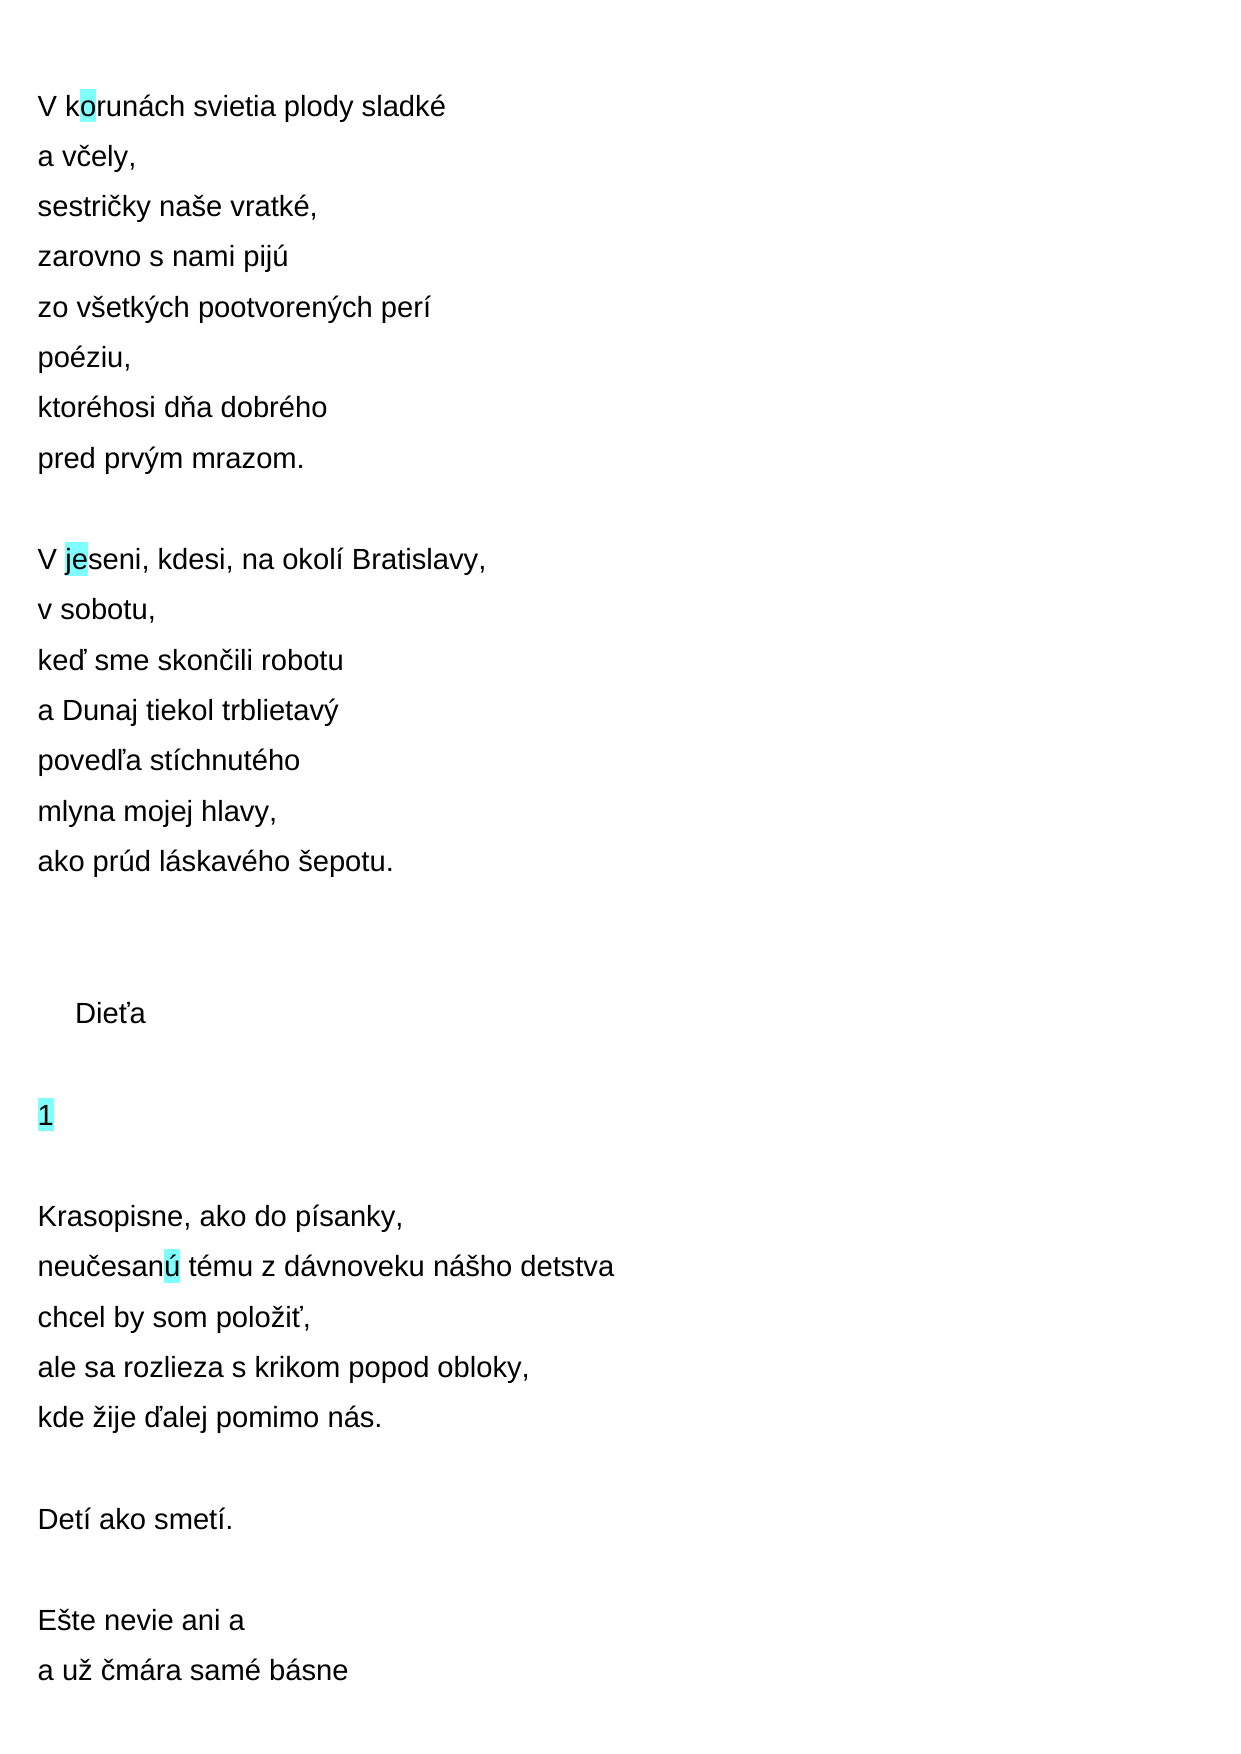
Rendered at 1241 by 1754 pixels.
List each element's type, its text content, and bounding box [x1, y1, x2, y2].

text chcel by som položiť, [37, 1300, 1136, 1333]
text ale sa rozlieza s krikom popod obloky, [37, 1350, 1136, 1383]
text kde žije ďalej pomimo nás. [37, 1400, 1136, 1434]
text a včely, [37, 139, 1136, 172]
text poéziu, [37, 340, 1136, 374]
text V jeseni, kdesi, na okolí Bratislavy, [37, 542, 1136, 576]
text Krasopisne, ako do písanky, [37, 1199, 1136, 1233]
text ktoréhosi dňa dobrého [37, 390, 1136, 424]
text a už čmára samé básne [37, 1653, 1136, 1687]
text zo všetkých pootvorených perí [37, 290, 1136, 323]
text Ešte nevie ani a [37, 1603, 1136, 1637]
text keď sme skončili robotu [37, 643, 1136, 676]
text mlyna mojej hlavy, [37, 794, 1136, 827]
text ako prúd láskavého šepotu. [37, 844, 1136, 877]
text V korunách svietia plody sladké [37, 88, 1136, 122]
text 1 [37, 1098, 1136, 1131]
text Detí ako smetí. [37, 1502, 1136, 1535]
text sestričky naše vratké, [37, 189, 1136, 223]
text pred prvým mrazom. [37, 441, 1136, 474]
text v sobotu, [37, 592, 1136, 626]
text zarovno s nami pijú [37, 239, 1136, 273]
text povedľa stíchnutého [37, 743, 1136, 777]
text neučesanú tému z dávnoveku nášho detstva [37, 1249, 1136, 1283]
text Dieťa [37, 996, 1136, 1030]
text a Dunaj tiekol trblietavý [37, 693, 1136, 727]
